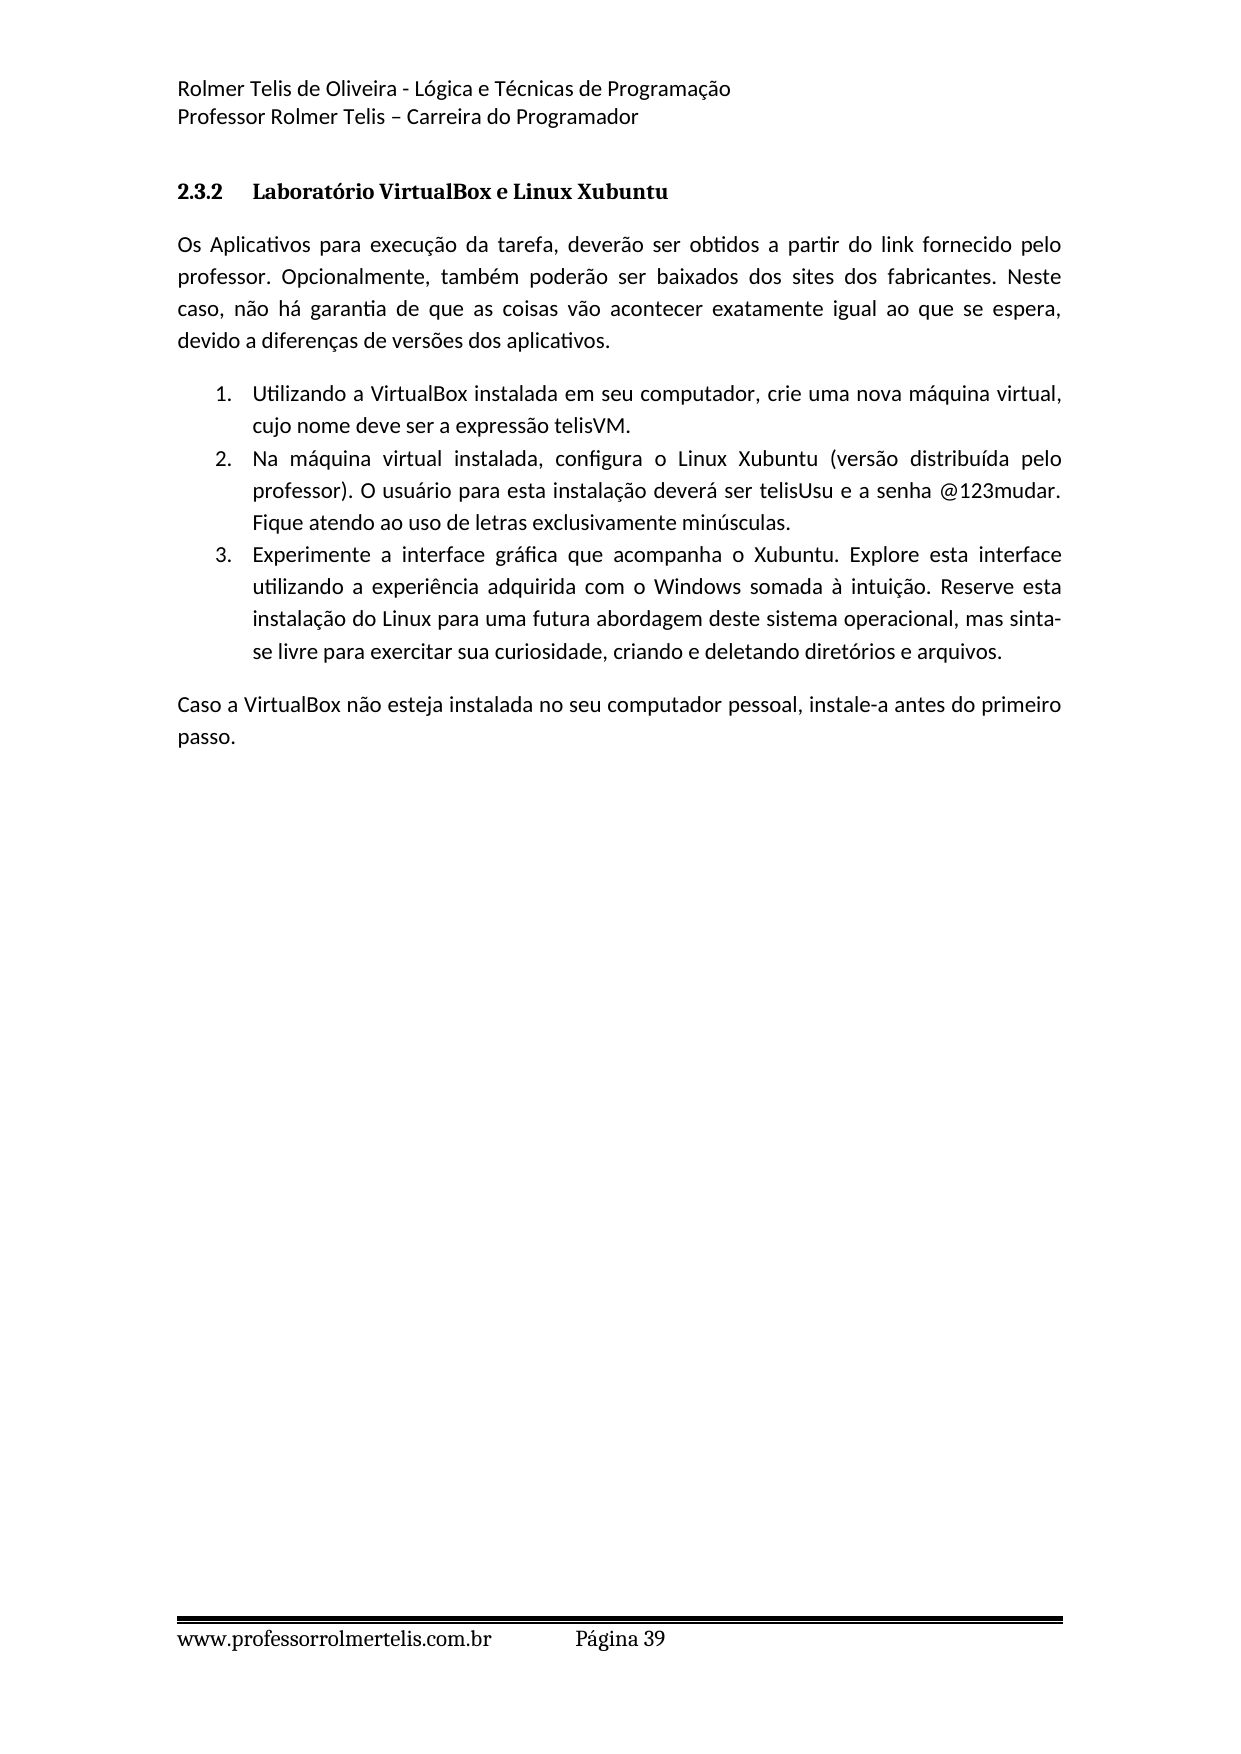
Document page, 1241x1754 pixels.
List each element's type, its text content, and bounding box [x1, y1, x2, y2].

text Caso a VirtualBox não esteja instalada no seu computador pessoal, instale-a antes do primeiro passo. [177, 690, 1063, 750]
list Na máquina virtual instalada, configura o Linux Xubuntu (versão distribuída pelo professor). O usuário para esta instalação deverá ser telisUsu e a senha @123mudar. Fique atendo ao uso de letras exclusivamente minúsculas. [215, 444, 1063, 536]
list Utilizando a VirtualBox instalada em seu computador, crie uma nova máquina virtual, cujo nome deve ser a expressão telisVM. [215, 379, 1063, 439]
text Os Aplicativos para execução da tarefa, deverão ser obtidos a partir do link fornecido pelo professor. Opcionalmente, também poderão ser baixados dos sites dos fabricantes. Neste caso, não há garantia de que as coisas vão acontecer exatamente igual ao que se espera, devido a diferenças de versões dos aplicativos. [177, 230, 1063, 354]
list Experimente a interface gráfica que acompanha o Xubuntu. Explore esta interface utilizando a experiência adquirida com o Windows somada à intuição. Reserve esta instalação do Linux para uma futura abordagem deste sistema operacional, mas sinta-se livre para exercitar sua curiosidade, criando e deletando diretórios e arquivos. [215, 540, 1063, 665]
subtitle Laboratório VirtualBox e Linux Xubuntu [177, 179, 1063, 205]
